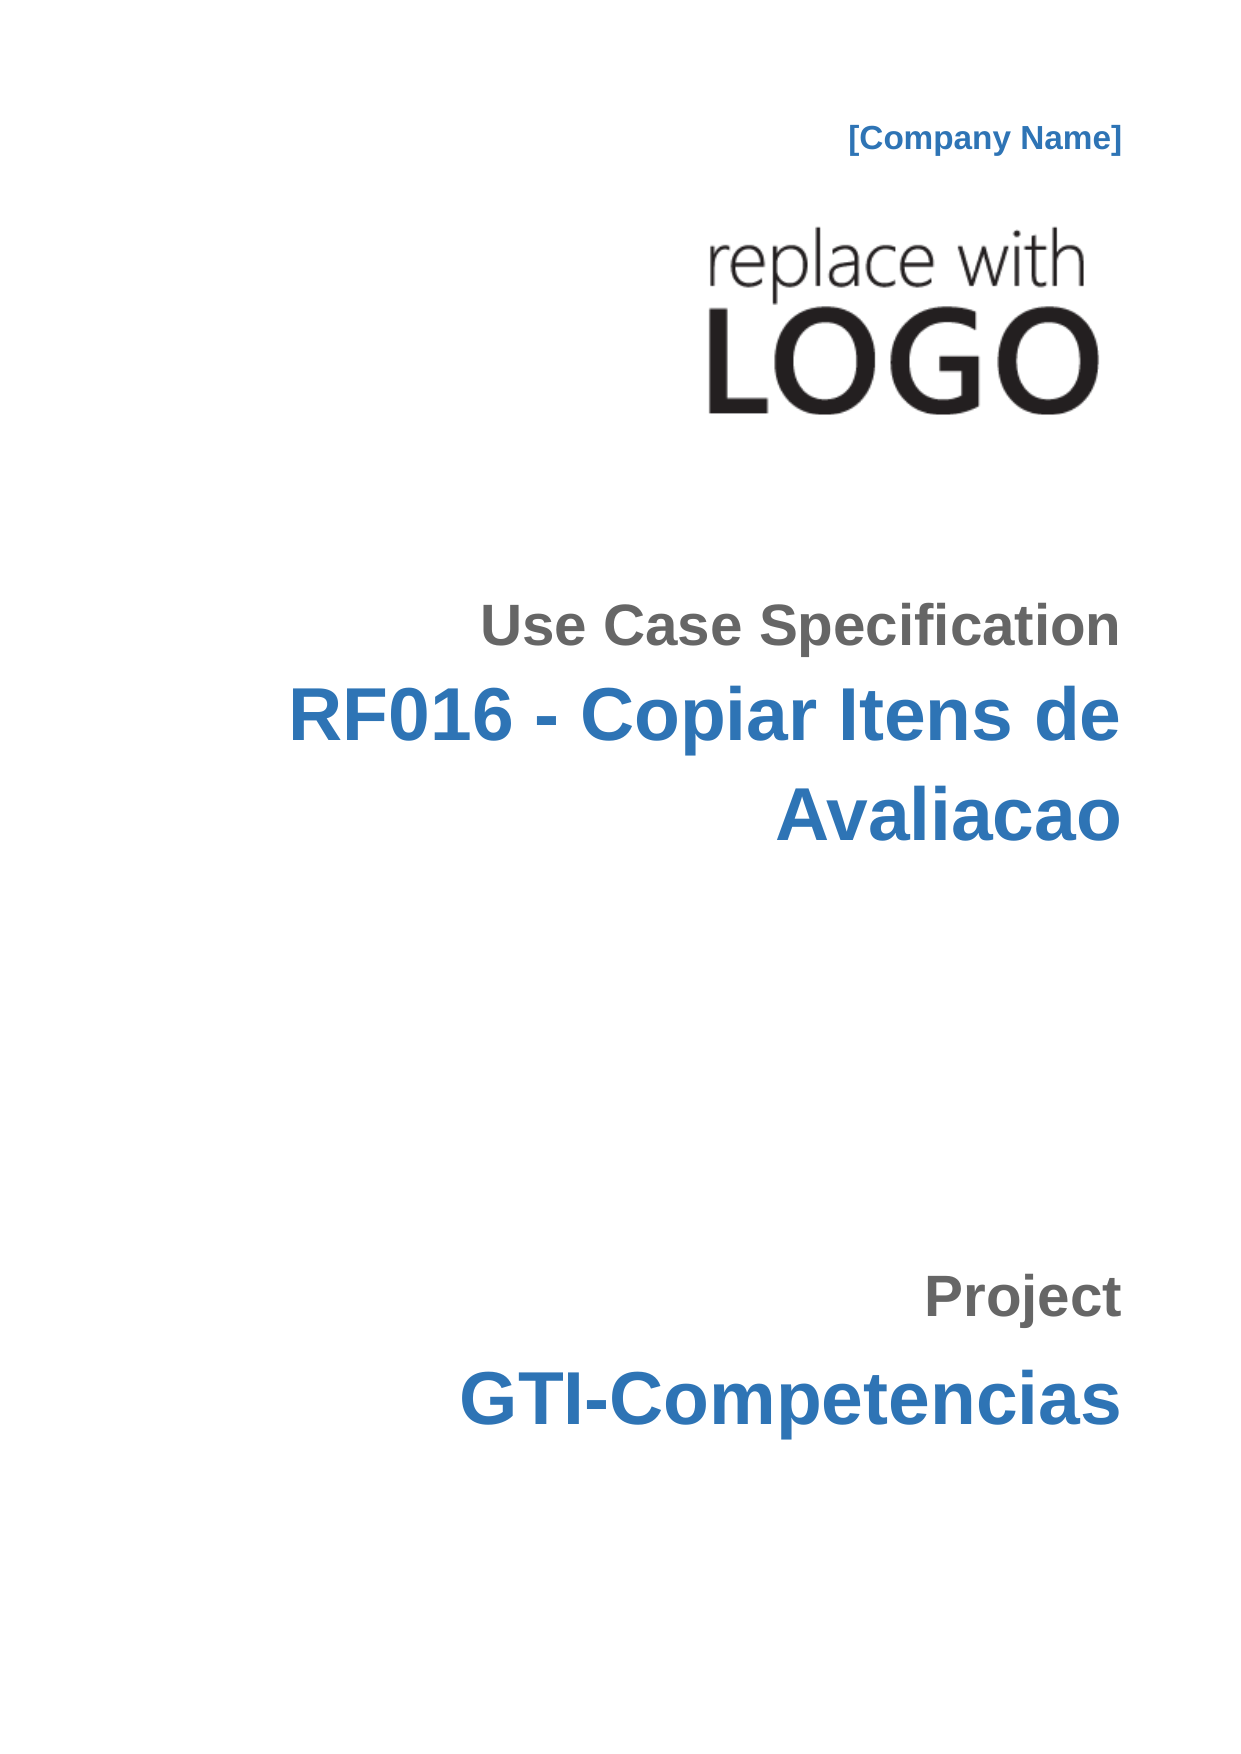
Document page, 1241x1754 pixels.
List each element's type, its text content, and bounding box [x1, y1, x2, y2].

title GTI-Competencias [118, 1354, 1122, 1440]
title Project [118, 1262, 1122, 1329]
picture [687, 206, 1123, 445]
text [Company Name] [118, 118, 1122, 157]
title Use Case Specification [118, 591, 1122, 658]
text RF016 - Copiar Itens de Avaliacao [118, 670, 1122, 856]
